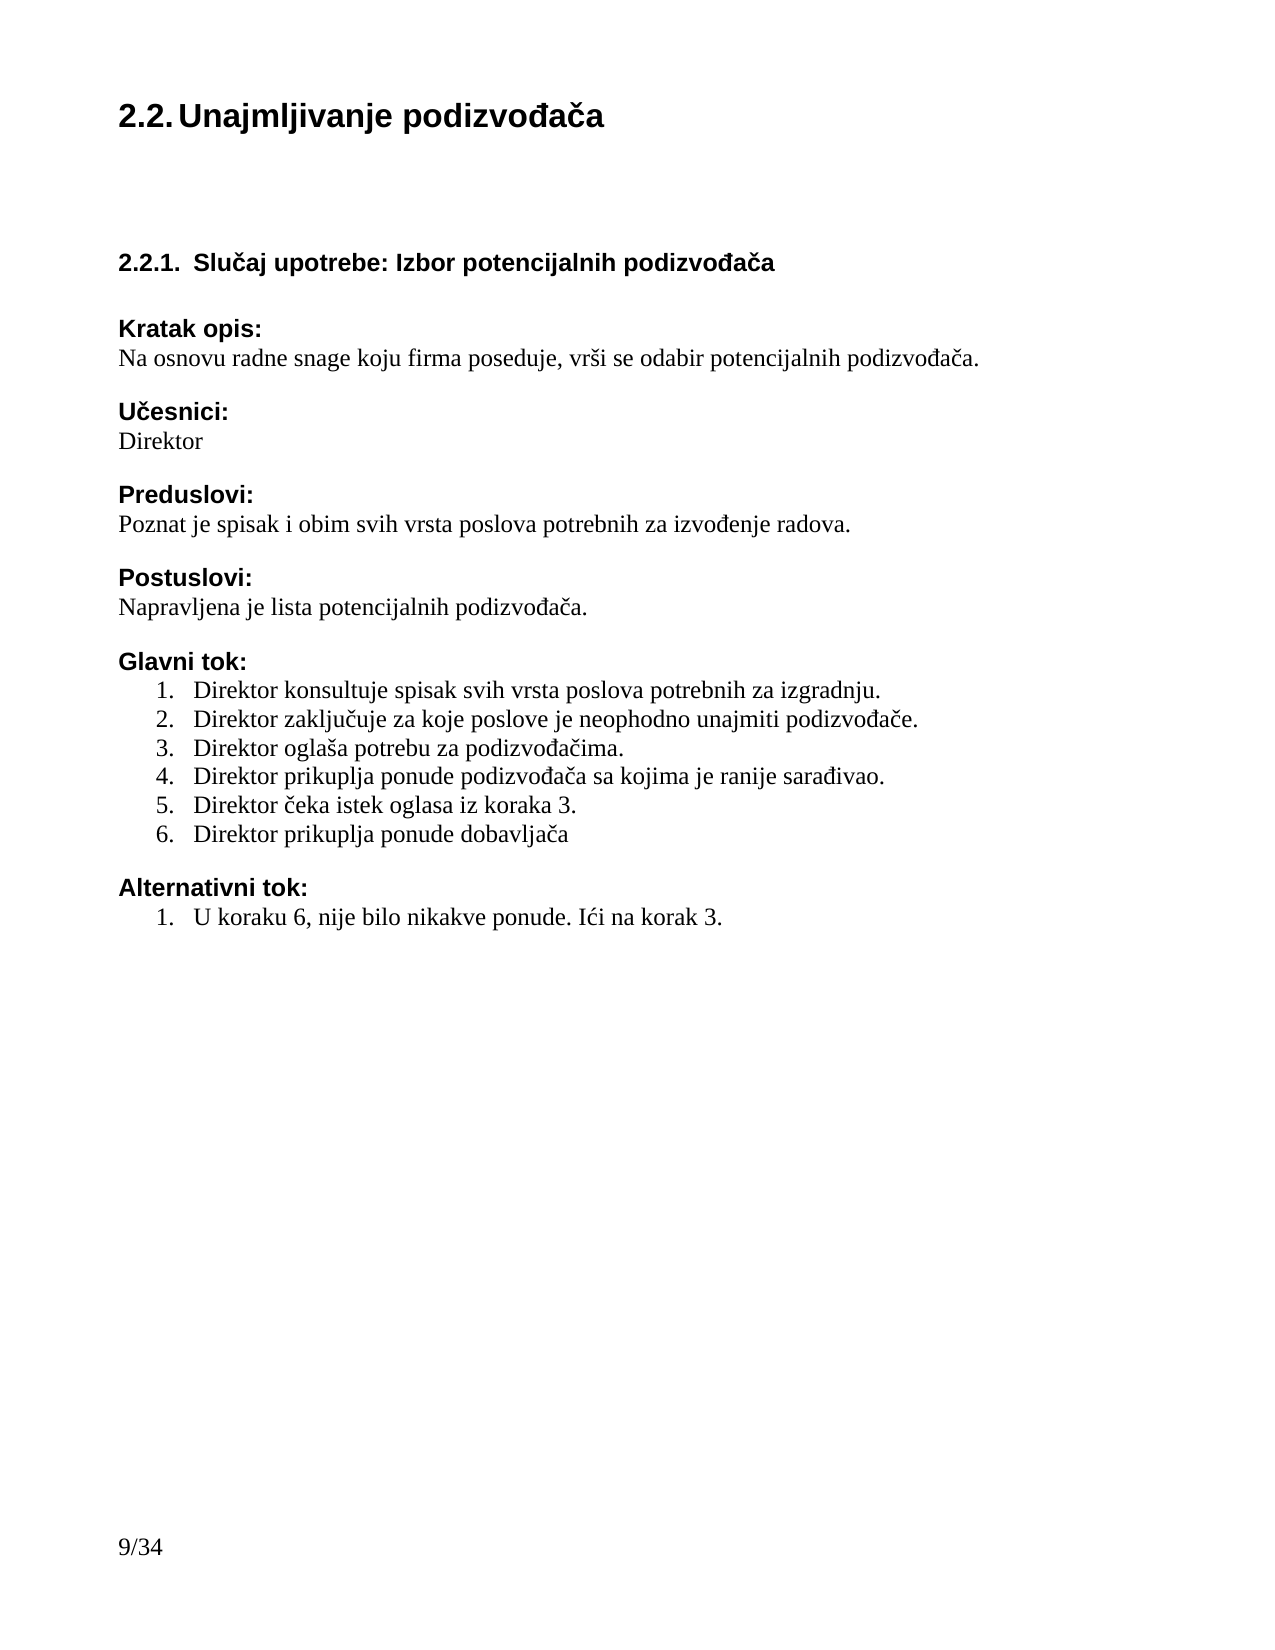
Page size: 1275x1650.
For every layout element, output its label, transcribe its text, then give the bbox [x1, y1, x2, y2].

subtitle Glavni tok: [118, 646, 1157, 675]
subtitle Unajmljivanje podizvođača [118, 96, 1157, 134]
subtitle Alternativni tok: [118, 873, 1157, 902]
list Direktor prikuplja ponude podizvođača sa kojima je ranije sarađivao. [156, 761, 1157, 790]
list Direktor čeka istek oglasa iz koraka 3. [156, 790, 1157, 819]
subtitle Kratak opis: [118, 314, 1157, 343]
list Direktor konsultuje spisak svih vrsta poslova potrebnih za izgradnju. [156, 675, 1157, 704]
list Direktor oglaša potrebu za podizvođačima. [156, 733, 1157, 761]
subtitle Postuslovi: [118, 563, 1157, 592]
text Poznat je spisak i obim svih vrsta poslova potrebnih za izvođenje radova. [118, 509, 1157, 538]
list Direktor zaključuje za koje poslove je neophodno unajmiti podizvođače. [156, 704, 1157, 733]
text Na osnovu radne snage koju firma poseduje, vrši se odabir potencijalnih podizvođača. [118, 343, 1157, 372]
subtitle Slučaj upotrebe: Izbor potencijalnih podizvođača [118, 248, 1157, 276]
subtitle Preduslovi: [118, 480, 1157, 509]
text Napravljena je lista potencijalnih podizvođača. [118, 592, 1157, 621]
list Direktor prikuplja ponude dobavljača [156, 819, 1157, 848]
text Direktor [118, 426, 1157, 455]
subtitle Učesnici: [118, 397, 1157, 426]
list U koraku 6, nije bilo nikakve ponude. Ići na korak 3. [156, 902, 1157, 931]
